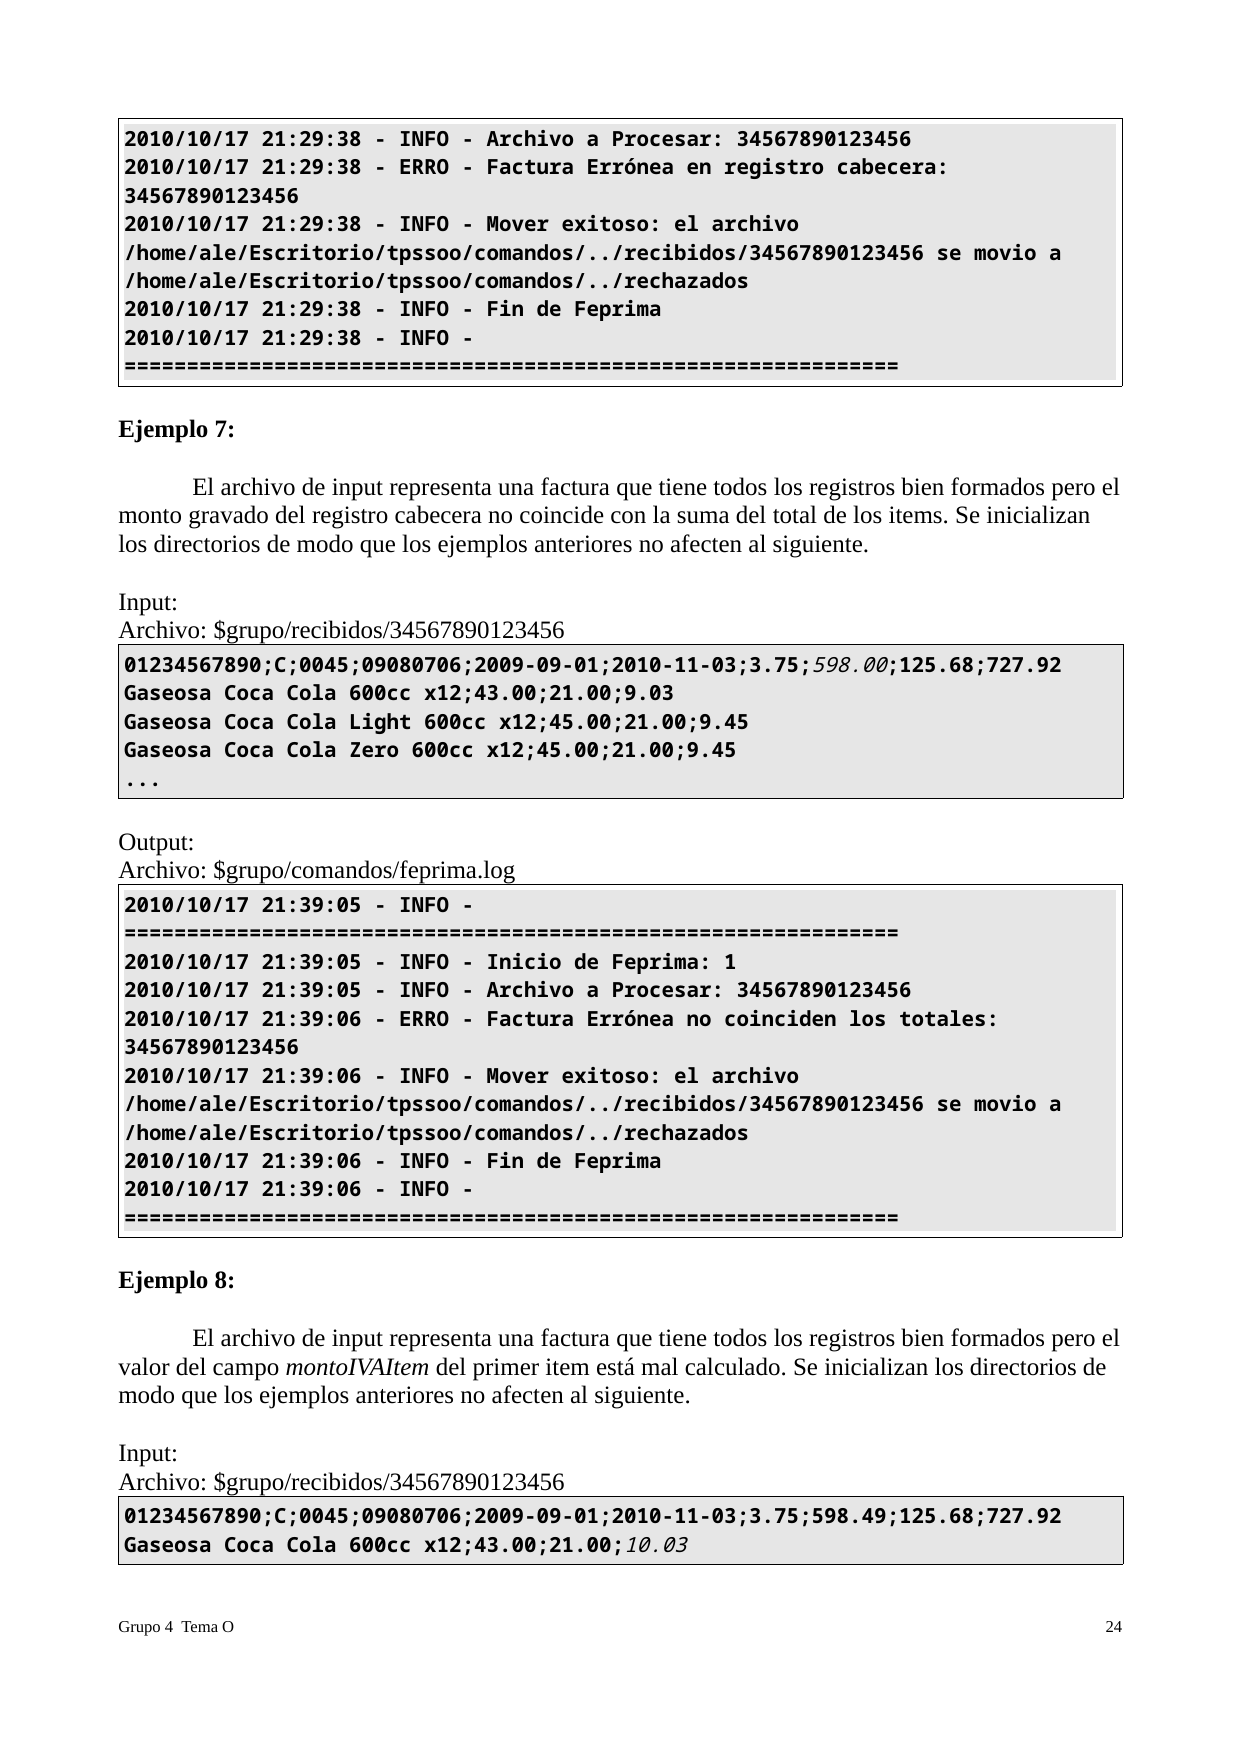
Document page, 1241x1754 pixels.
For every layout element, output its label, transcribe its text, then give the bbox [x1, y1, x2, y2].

text Ejemplo 7: [118, 414, 1122, 443]
table_header 01234567890;C;0045;09080706;2009-09-01;2010-11-03;3.75;598.49;125.68;727.92 Gaseosa Coca Cola 600cc x12;43.00;21.00;10.03 [119, 1497, 1123, 1564]
text Input: [118, 587, 1122, 615]
table_header 01234567890;C;0045;09080706;2009-09-01;2010-11-03;3.75;598.00;125.68;727.92 Gaseosa Coca Cola 600cc x12;43.00;21.00;9.03 Gaseosa Coca Cola Light 600cc x12;45.00;21.00;9.45 Gaseosa Coca Cola Zero 600cc x12;45.00;21.00;9.45 ... [119, 645, 1123, 798]
text Archivo: $grupo/recibidos/34567890123456 [118, 615, 1122, 644]
text El archivo de input representa una factura que tiene todos los registros bien formados pero el valor del campo montoIVAItem del primer item está mal calculado. Se inicializan los directorios de modo que los ejemplos anteriores no afecten al siguiente. [118, 1323, 1122, 1409]
text El archivo de input representa una factura que tiene todos los registros bien formados pero el monto gravado del registro cabecera no coincide con la suma del total de los items. Se inicializan los directorios de modo que los ejemplos anteriores no afecten al siguiente. [118, 472, 1122, 558]
text Input: [118, 1438, 1122, 1467]
text Archivo: $grupo/comandos/feprima.log [118, 856, 1122, 884]
table_header 2010/10/17 21:39:05 - INFO - ============================================================== 2010/10/17 21:39:05 - INFO - Inicio de Feprima: 1 2010/10/17 21:39:05 - INFO - Archivo a Procesar: 34567890123456 2010/10/17 21:39:06 - ERRO - Factura Errónea no coinciden los totales: 34567890123456 2010/10/17 21:39:06 - INFO - Mover exitoso: el archivo /home/ale/Escritorio/tpssoo/comandos/../recibidos/34567890123456 se movio a /home/ale/Escritorio/tpssoo/comandos/../rechazados 2010/10/17 21:39:06 - INFO - Fin de Feprima 2010/10/17 21:39:06 - INFO - ============================================================== [119, 885, 1122, 1237]
text Archivo: $grupo/recibidos/34567890123456 [118, 1467, 1122, 1496]
text Ejemplo 8: [118, 1266, 1122, 1294]
text Output: [118, 827, 1122, 856]
table_header 2010/10/17 21:29:38 - INFO - Archivo a Procesar: 34567890123456 2010/10/17 21:29:38 - ERRO - Factura Errónea en registro cabecera: 34567890123456 2010/10/17 21:29:38 - INFO - Mover exitoso: el archivo /home/ale/Escritorio/tpssoo/comandos/../recibidos/34567890123456 se movio a /home/ale/Escritorio/tpssoo/comandos/../rechazados 2010/10/17 21:29:38 - INFO - Fin de Feprima 2010/10/17 21:29:38 - INFO - ============================================================== [119, 119, 1122, 386]
